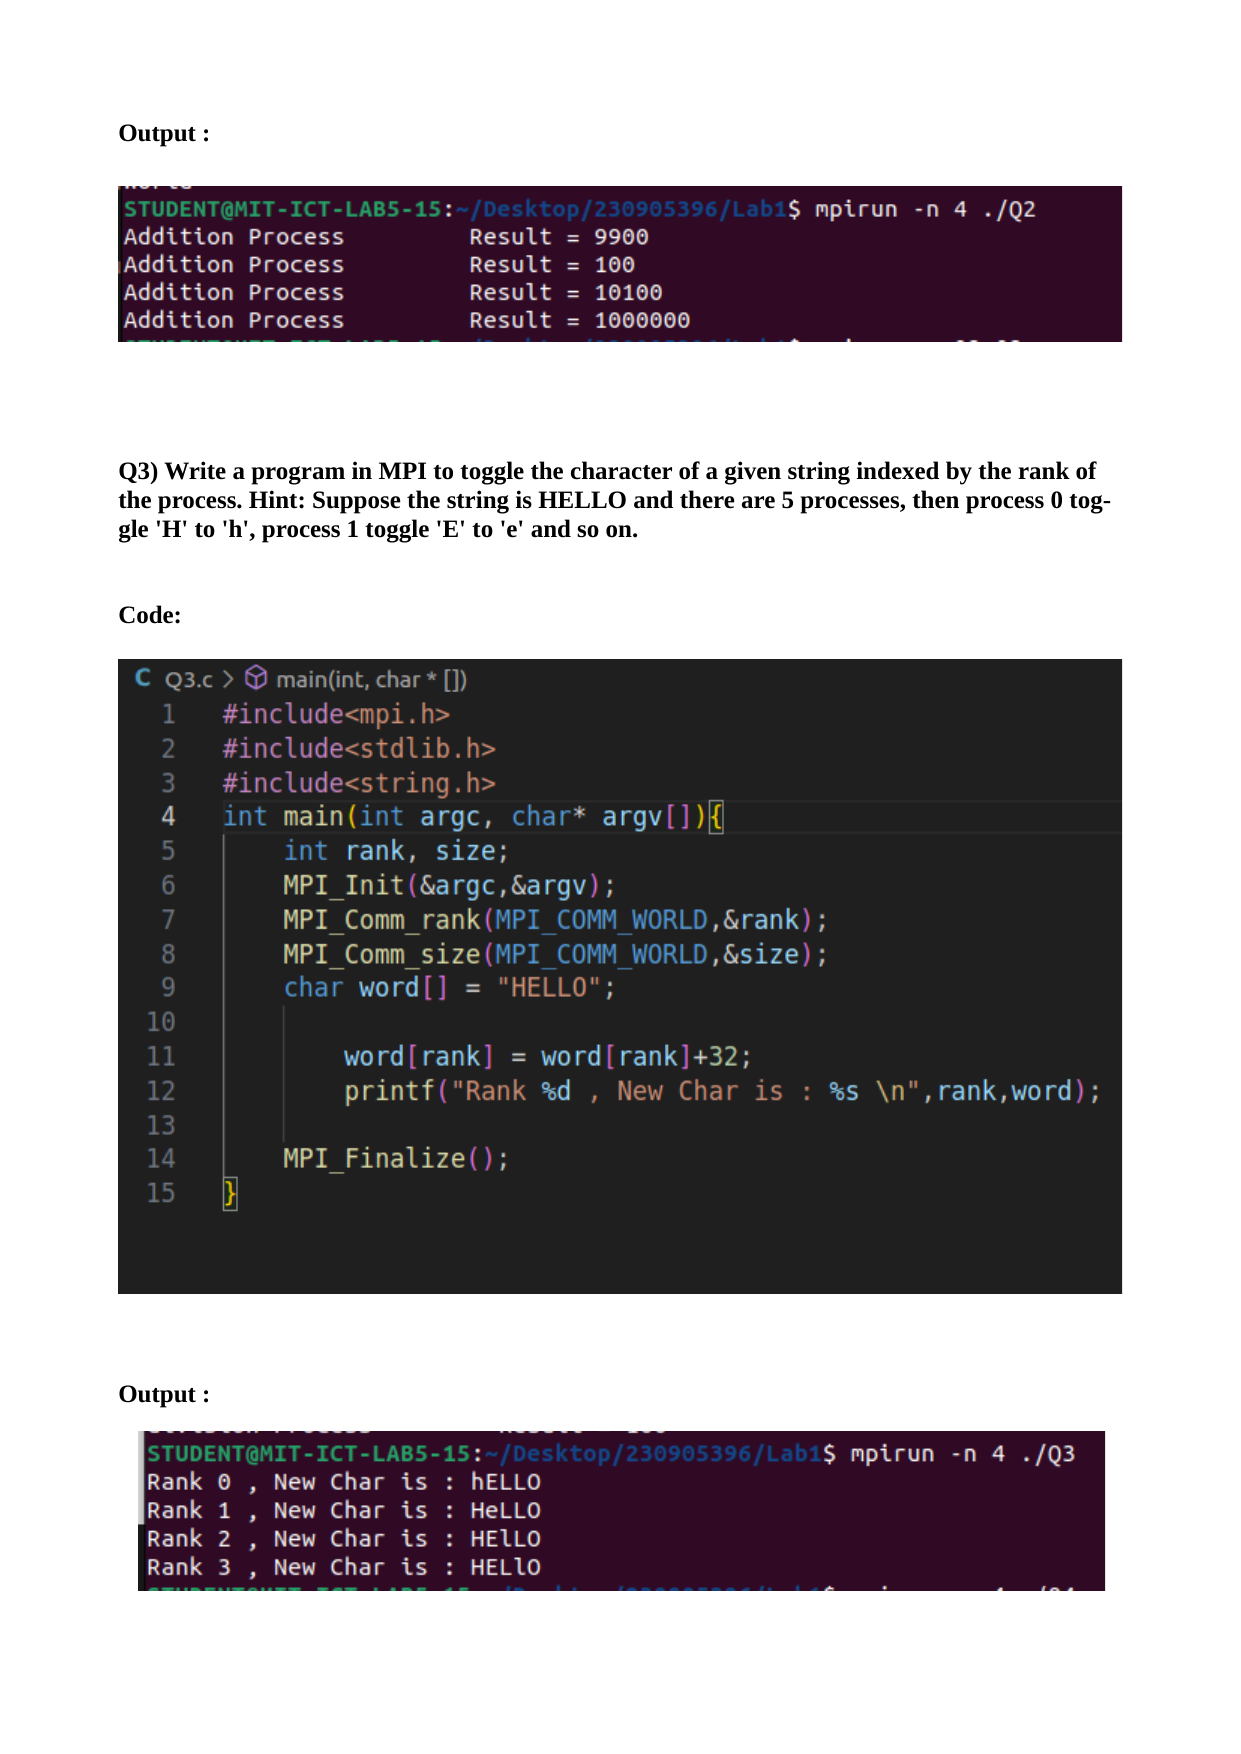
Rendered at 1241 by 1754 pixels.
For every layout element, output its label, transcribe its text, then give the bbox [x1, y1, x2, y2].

text Output : [118, 118, 1122, 147]
text Code: [118, 600, 1122, 629]
text Output : [118, 1379, 1122, 1408]
picture [138, 1431, 1106, 1591]
picture [118, 659, 1123, 1294]
text Q3) Write a program in MPI to toggle the character of a given string indexed by the rank of the process. Hint: Suppose the string is HELLO and there are 5 processes, then process 0 tog- gle 'H' to 'h', process 1 toggle 'E' to 'e' and so on. [118, 456, 1122, 542]
picture [118, 186, 1123, 342]
